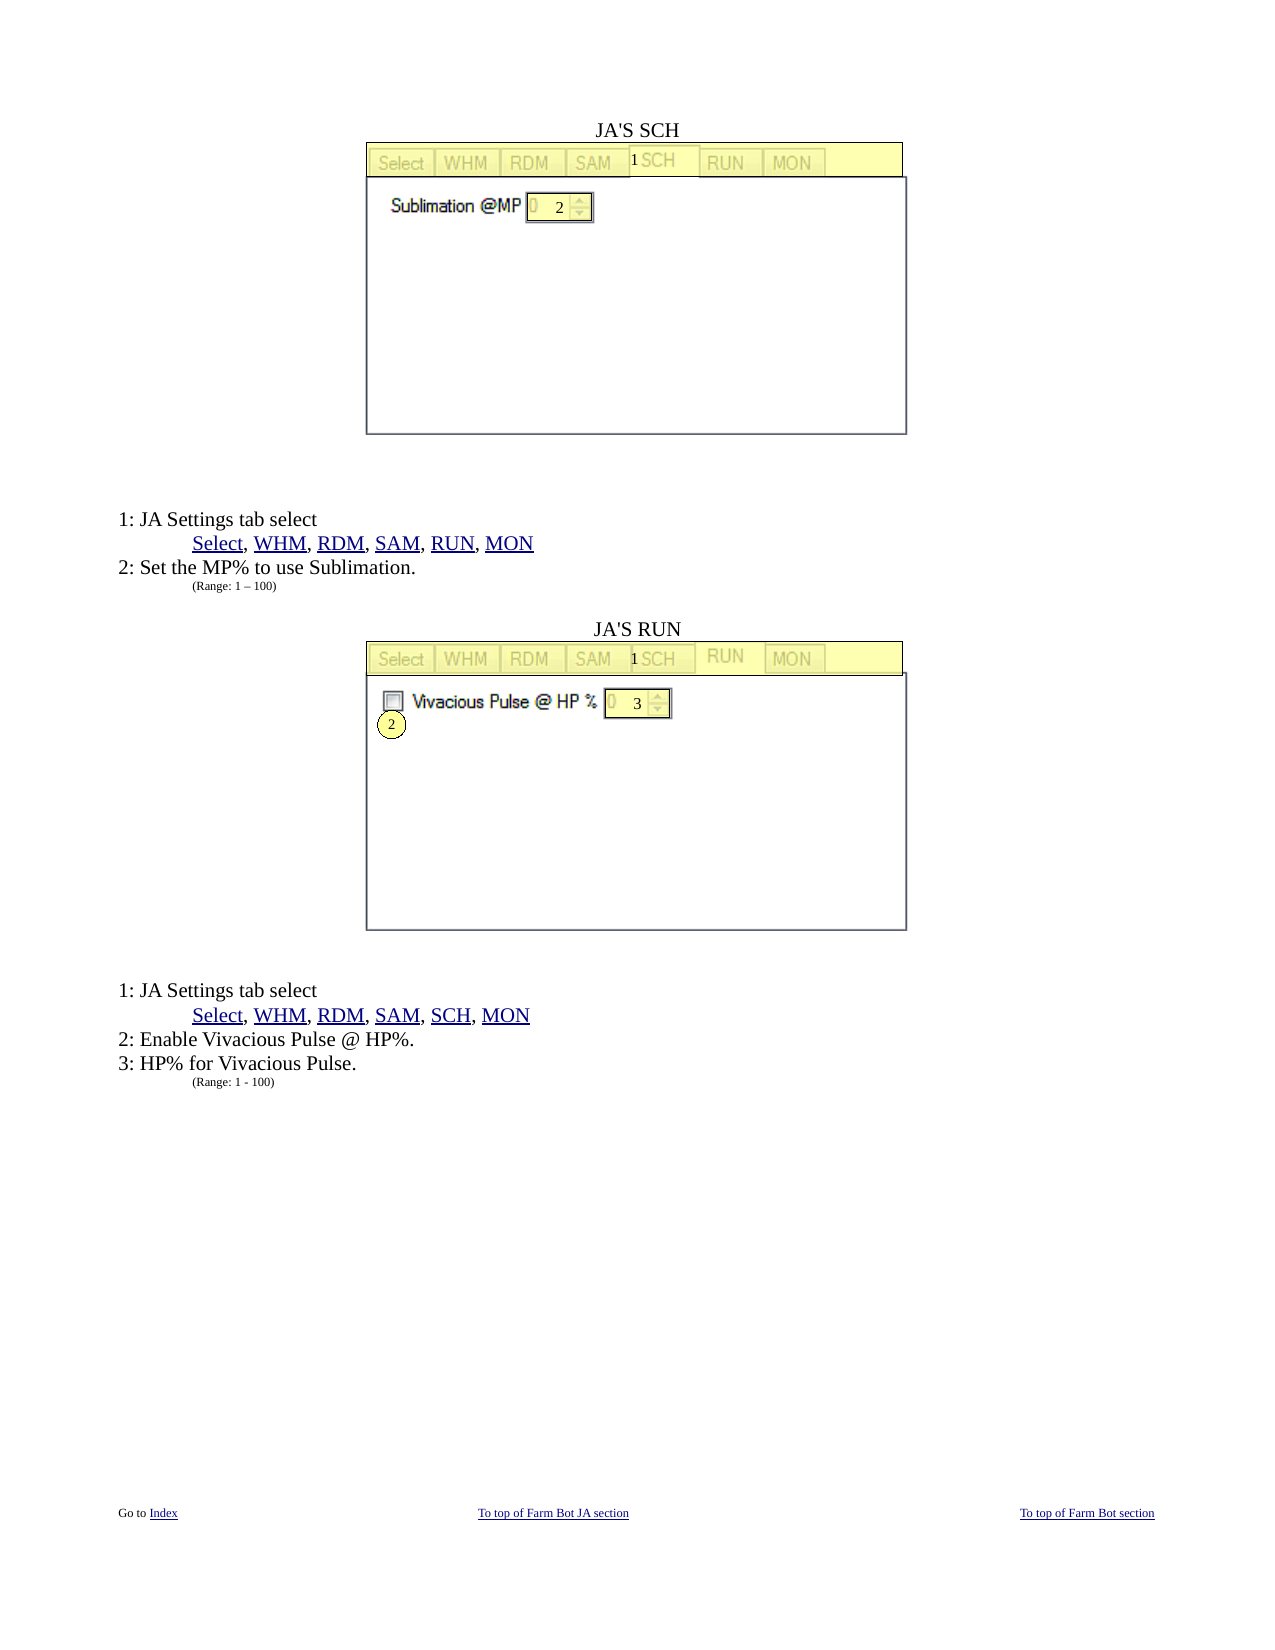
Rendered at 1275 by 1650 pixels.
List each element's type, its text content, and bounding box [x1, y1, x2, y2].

text 2: Enable Vivacious Pulse @ HP%. [118, 1027, 1157, 1051]
text 1: JA Settings tab select [118, 978, 1157, 1002]
text (Range: 1 – 100) [118, 579, 1157, 593]
text 1: JA Settings tab select [118, 507, 1157, 531]
picture [363, 142, 912, 435]
text Select, WHM, RDM, SAM, RUN, MON [118, 531, 1157, 555]
text JA'S RUN [118, 617, 1157, 641]
text Select, WHM, RDM, SAM, SCH, MON [118, 1002, 1157, 1027]
text Go to Index To top of Farm Bot JA section To top of Farm Bot section [118, 1506, 1157, 1520]
text 2: Set the MP% to use Sublimation. [118, 555, 1157, 579]
text 3: HP% for Vivacious Pulse. [118, 1051, 1157, 1075]
text JA'S SCH [118, 118, 1157, 142]
picture [363, 641, 912, 931]
text (Range: 1 - 100) [118, 1075, 1157, 1089]
